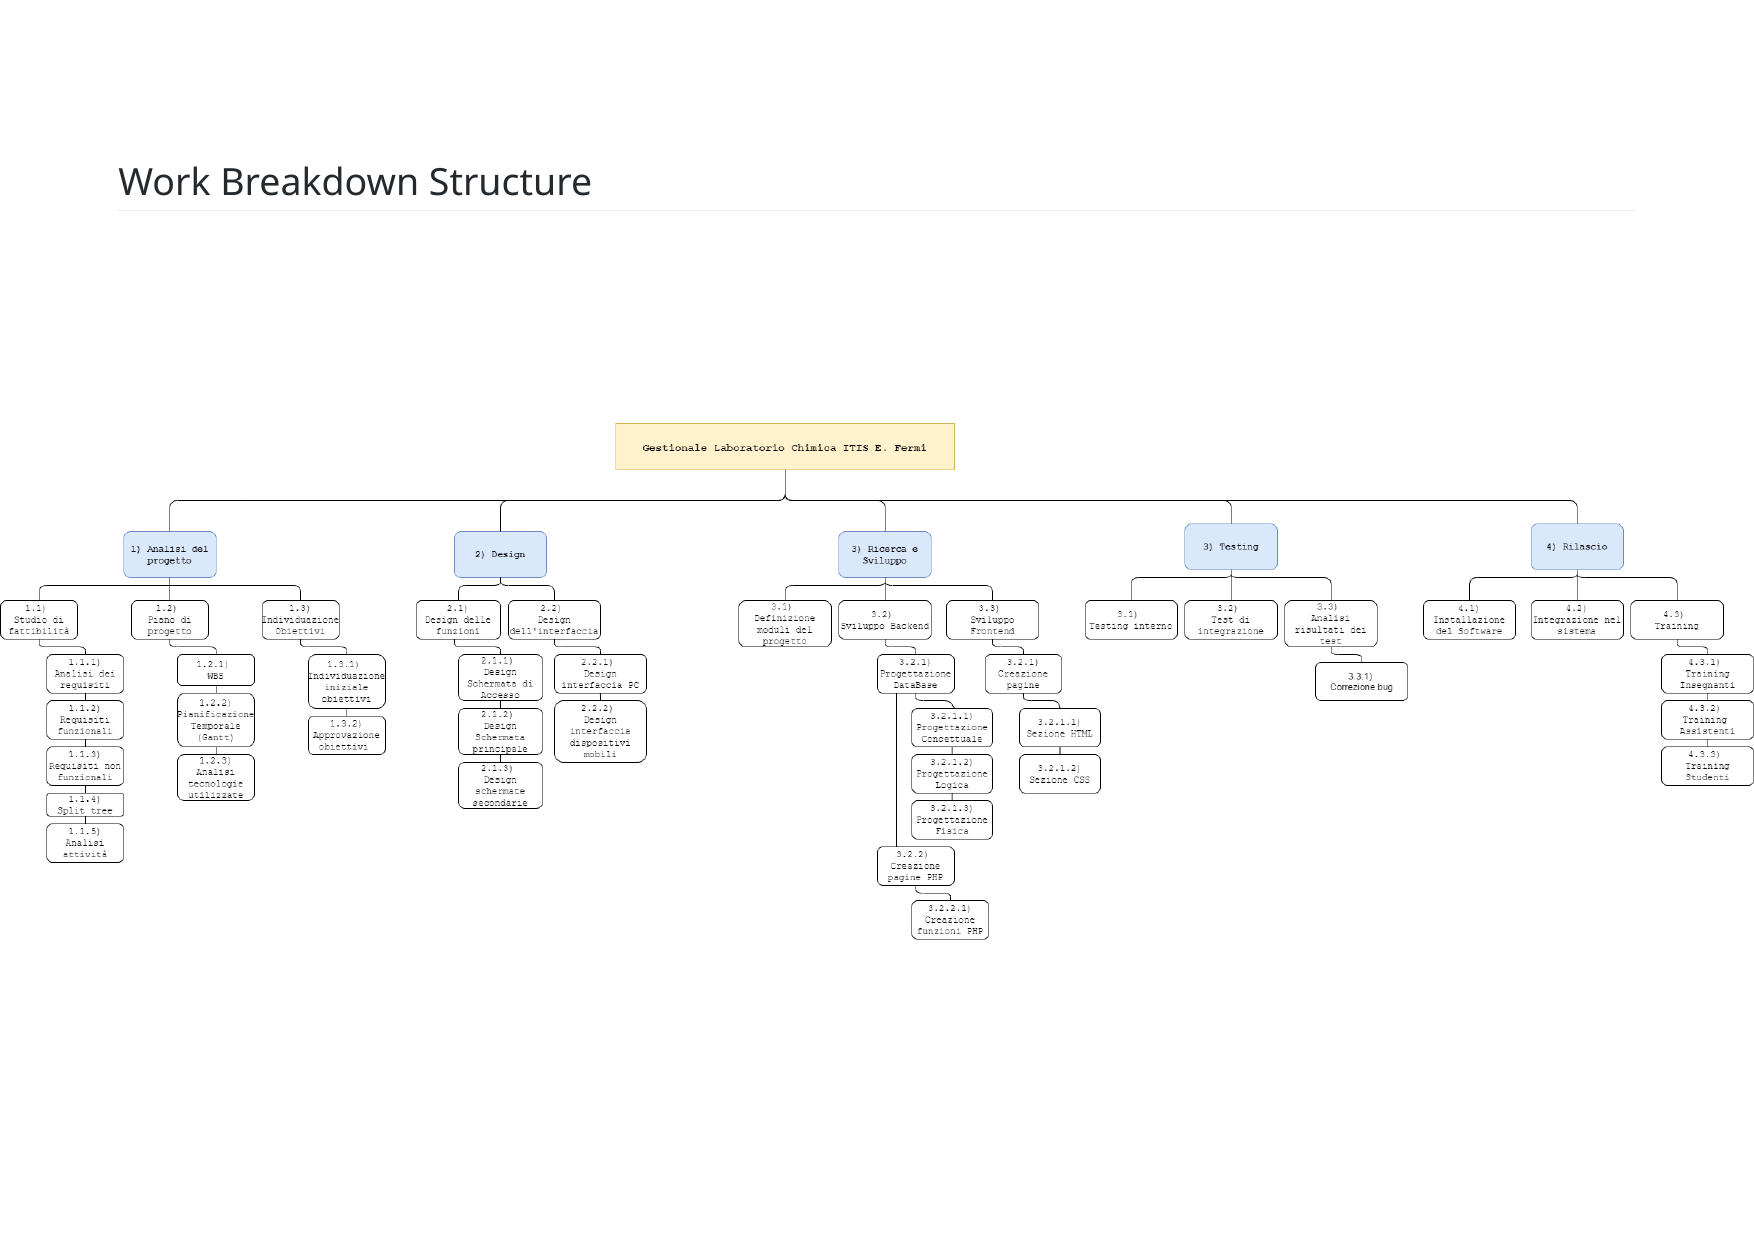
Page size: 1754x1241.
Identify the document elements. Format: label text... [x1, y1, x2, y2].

subtitle Work Breakdown Structure [118, 156, 1636, 210]
picture [0, 423, 1754, 940]
